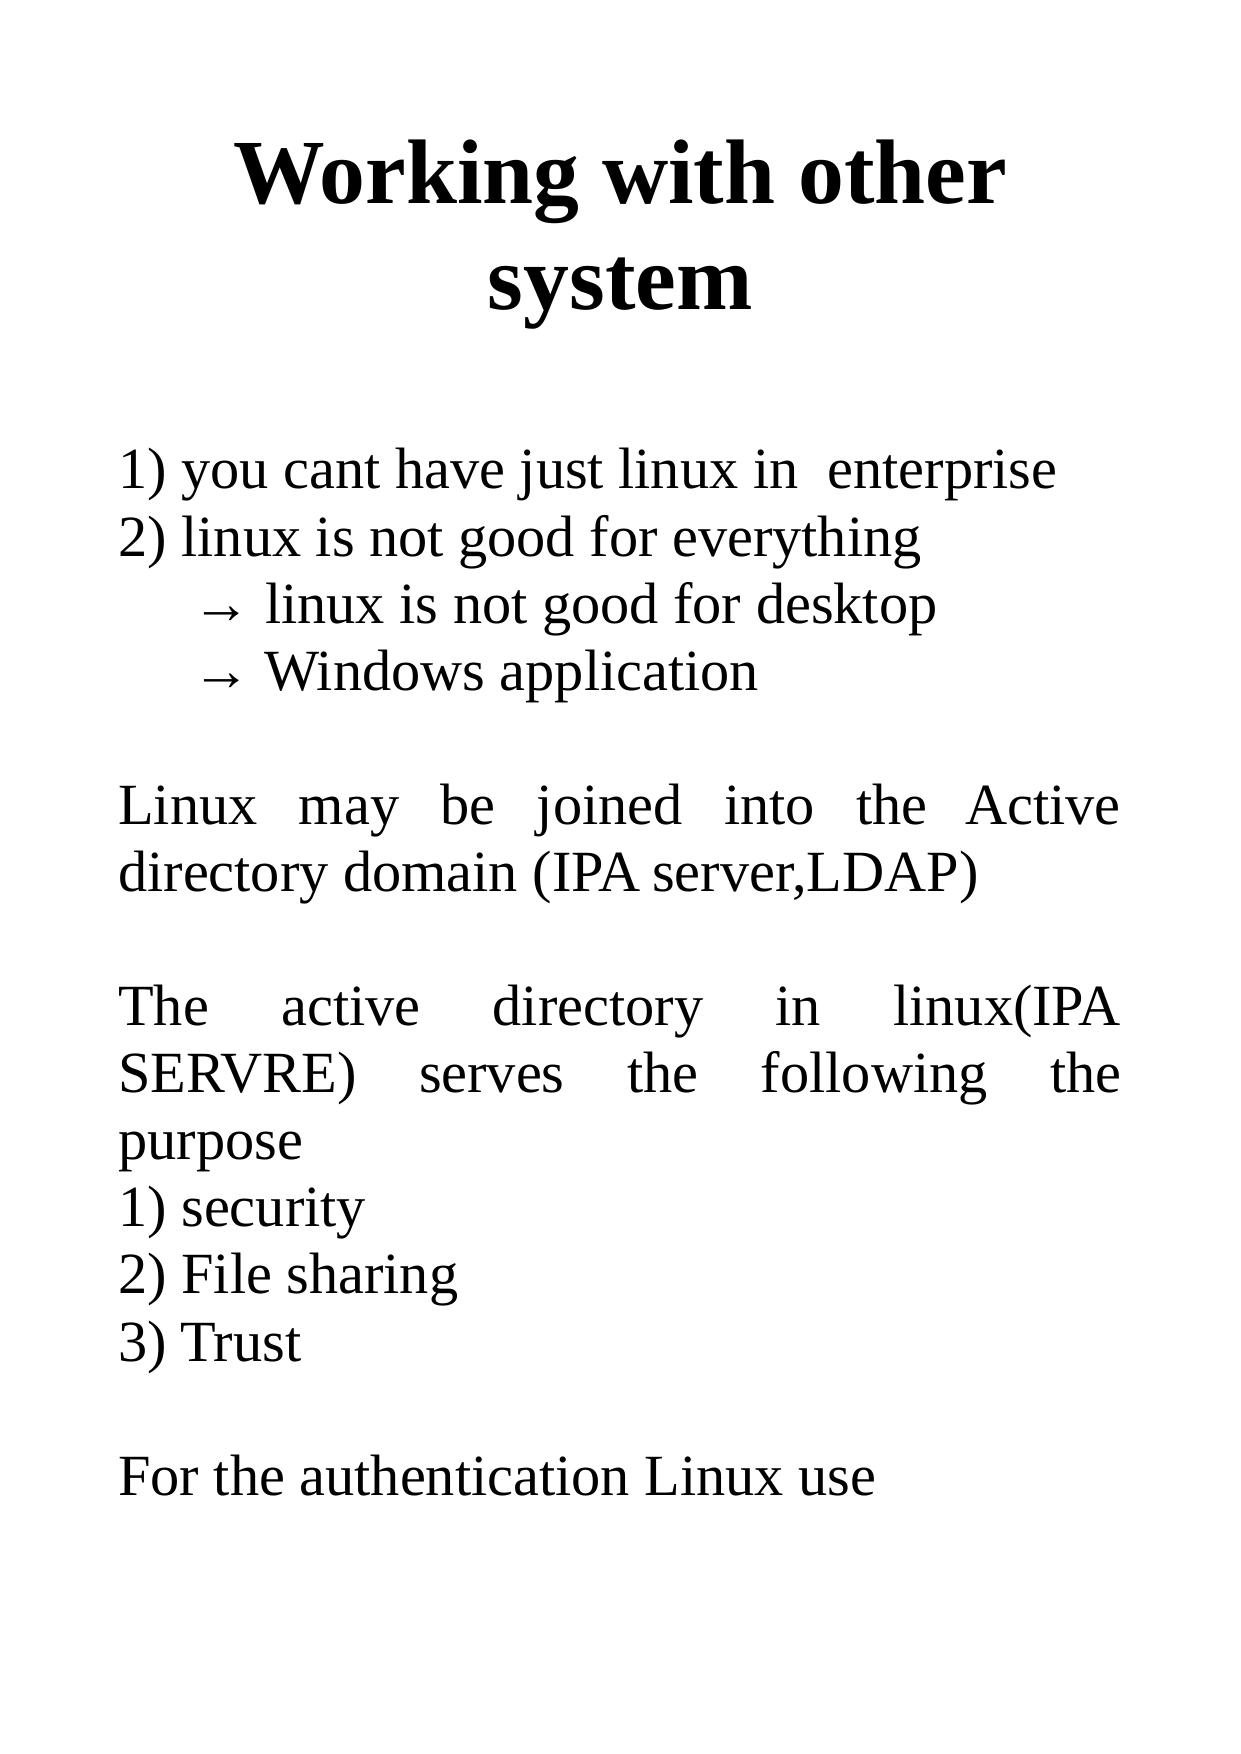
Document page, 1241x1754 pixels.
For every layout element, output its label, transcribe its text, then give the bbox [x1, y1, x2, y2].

text For the authentication Linux use [118, 1441, 1122, 1508]
text 1) security [118, 1172, 1122, 1239]
text → linux is not good for desktop [118, 568, 1122, 636]
text 1) you cant have just linux in enterprise [118, 434, 1122, 501]
text The active directory in linux(IPA SERVRE) serves the following the purpose [118, 971, 1122, 1172]
text Linux may be joined into the Active directory domain (IPA server,LDAP) [118, 770, 1122, 904]
text 2) linux is not good for everything [118, 501, 1122, 568]
text → Windows application [118, 636, 1122, 703]
text Working with other system [118, 118, 1122, 329]
text 3) Trust [118, 1306, 1122, 1373]
text 2) File sharing [118, 1239, 1122, 1306]
